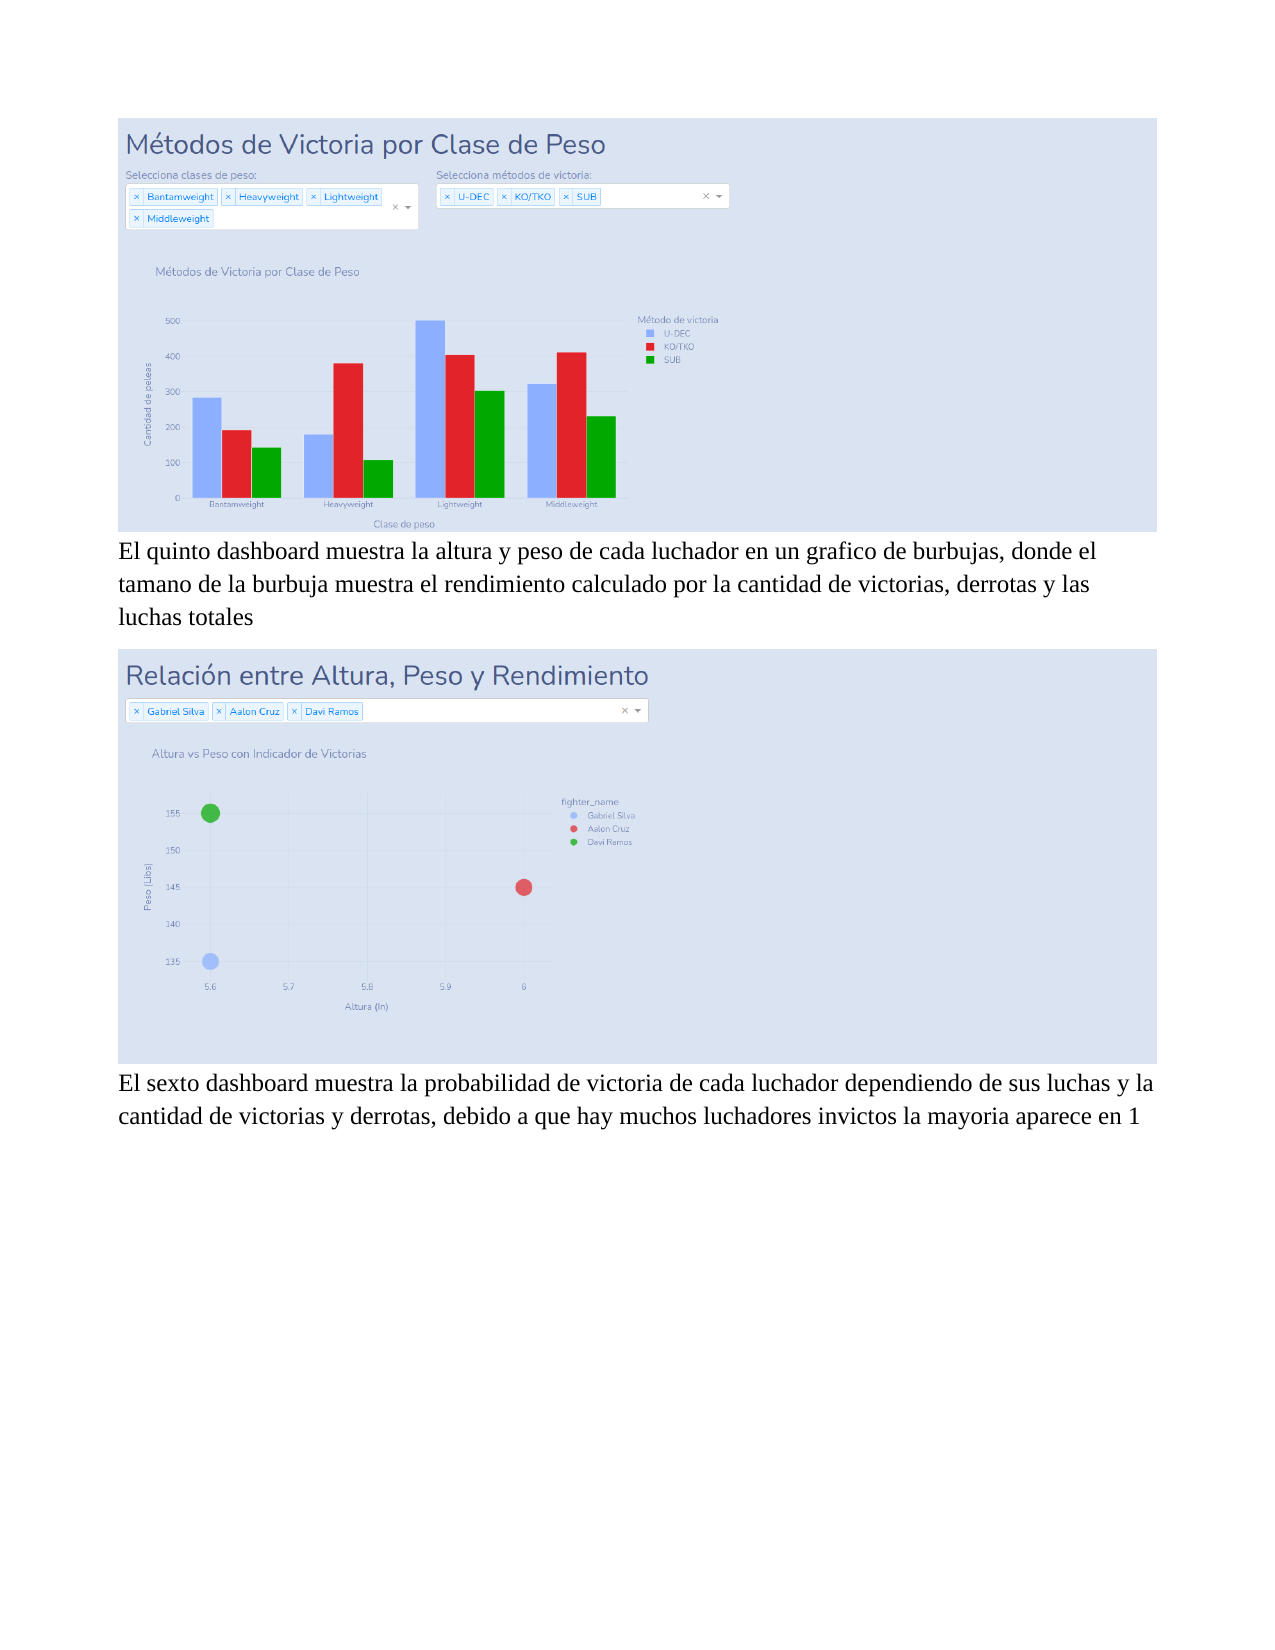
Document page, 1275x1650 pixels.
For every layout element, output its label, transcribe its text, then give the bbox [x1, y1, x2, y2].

picture [118, 649, 1157, 1064]
text El quinto dashboard muestra la altura y peso de cada luchador en un grafico de burbujas, donde el tamano de la burbuja muestra el rendimiento calculado por la cantidad de victorias, derrotas y las luchas totales [118, 532, 1157, 631]
picture [118, 118, 1157, 532]
text El sexto dashboard muestra la probabilidad de victoria de cada luchador dependiendo de sus luchas y la cantidad de victorias y derrotas, debido a que hay muchos luchadores invictos la mayoria aparece en 1 [118, 1064, 1157, 1129]
